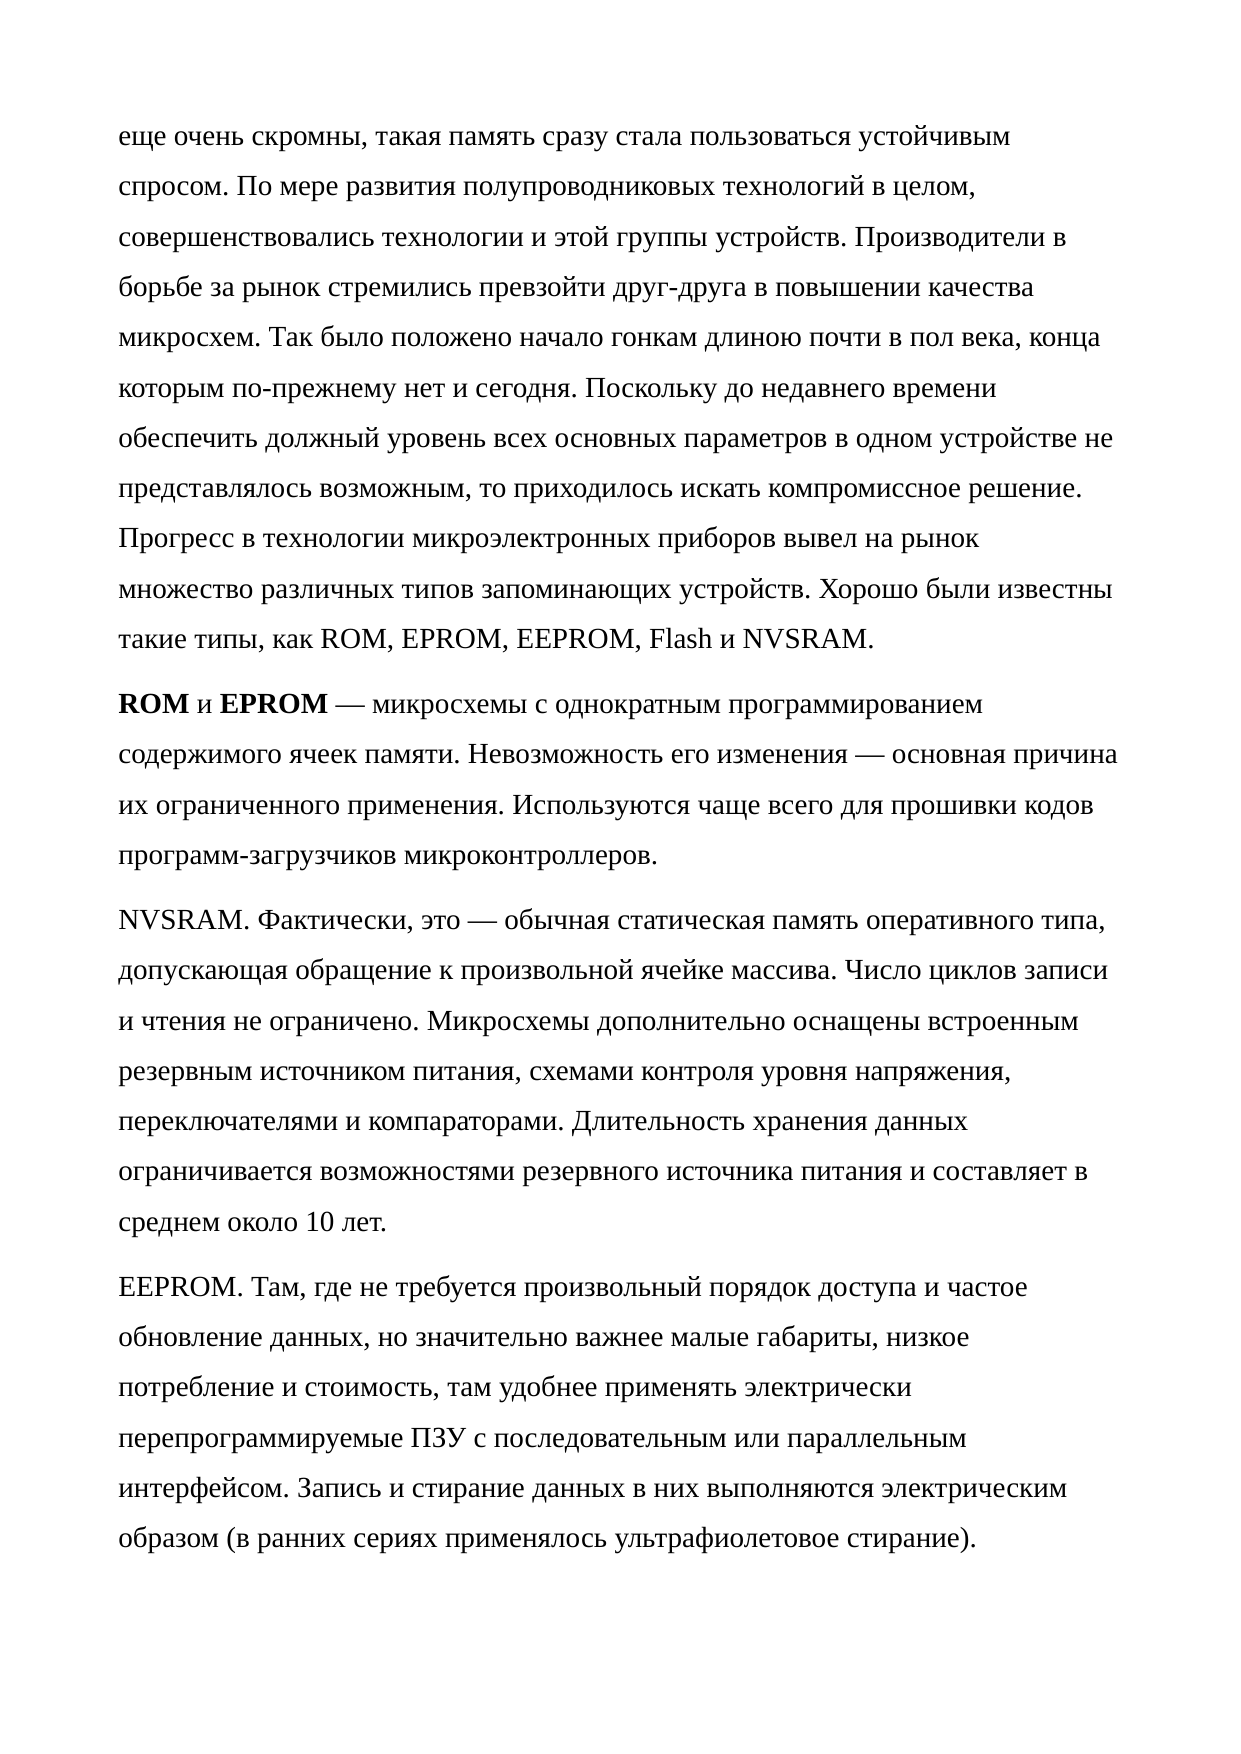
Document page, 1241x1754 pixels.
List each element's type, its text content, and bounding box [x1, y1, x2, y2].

text ROM и EPROM — микросхемы с однократным программированием содержимого ячеек памяти. Невозможность его изменения — основная причина их ограниченного применения. Используются чаще всего для прошивки кодов программ-загрузчиков микроконтроллеров. [118, 686, 1122, 871]
text EЕPROM. Там, где не требуется произвольный порядок доступа и частое обновление данных, но значительно важнее малые габариты, низкое потребление и стоимость, там удобнее применять электрически перепрограммируемые ПЗУ с последовательным или параллельным интерфейсом. Запись и стирание данных в них выполняются электрическим образом (в ранних сериях применялось ультрафиолетовое стирание). [118, 1269, 1122, 1554]
text NVSRAM. Фактически, это — обычная статическая память оперативного типа, допускающая обращение к произвольной ячейке массива. Число циклов записи и чтения не ограничено. Микросхемы дополнительно оснащены встроенным резервным источником питания, схемами контроля уровня напряжения, переключателями и компараторами. Длительность хранения данных ограничивается возможностями резервного источника питания и составляет в среднем около 10 лет. [118, 902, 1122, 1237]
text еще очень скромны, такая память сразу стала пользоваться устойчивым спросом. По мере развития полупроводниковых технологий в целом, совершенствовались технологии и этой группы устройств. Производители в борьбе за рынок стремились превзойти друг-друга в повышении качества микросхем. Так было положено начало гонкам длиною почти в пол века, конца которым по-прежнему нет и сегодня. Поскольку до недавнего времени обеспечить должный уровень всех основных параметров в одном устройстве не представлялось возможным, то приходилось искать компромиссное решение. Прогресс в технологии микроэлектронных приборов вывел на рынок множество различных типов запоминающих устройств. Хорошо были известны такие типы, как ROM, EPROM, EEPROM, Flash и NVSRAM. [118, 118, 1122, 655]
